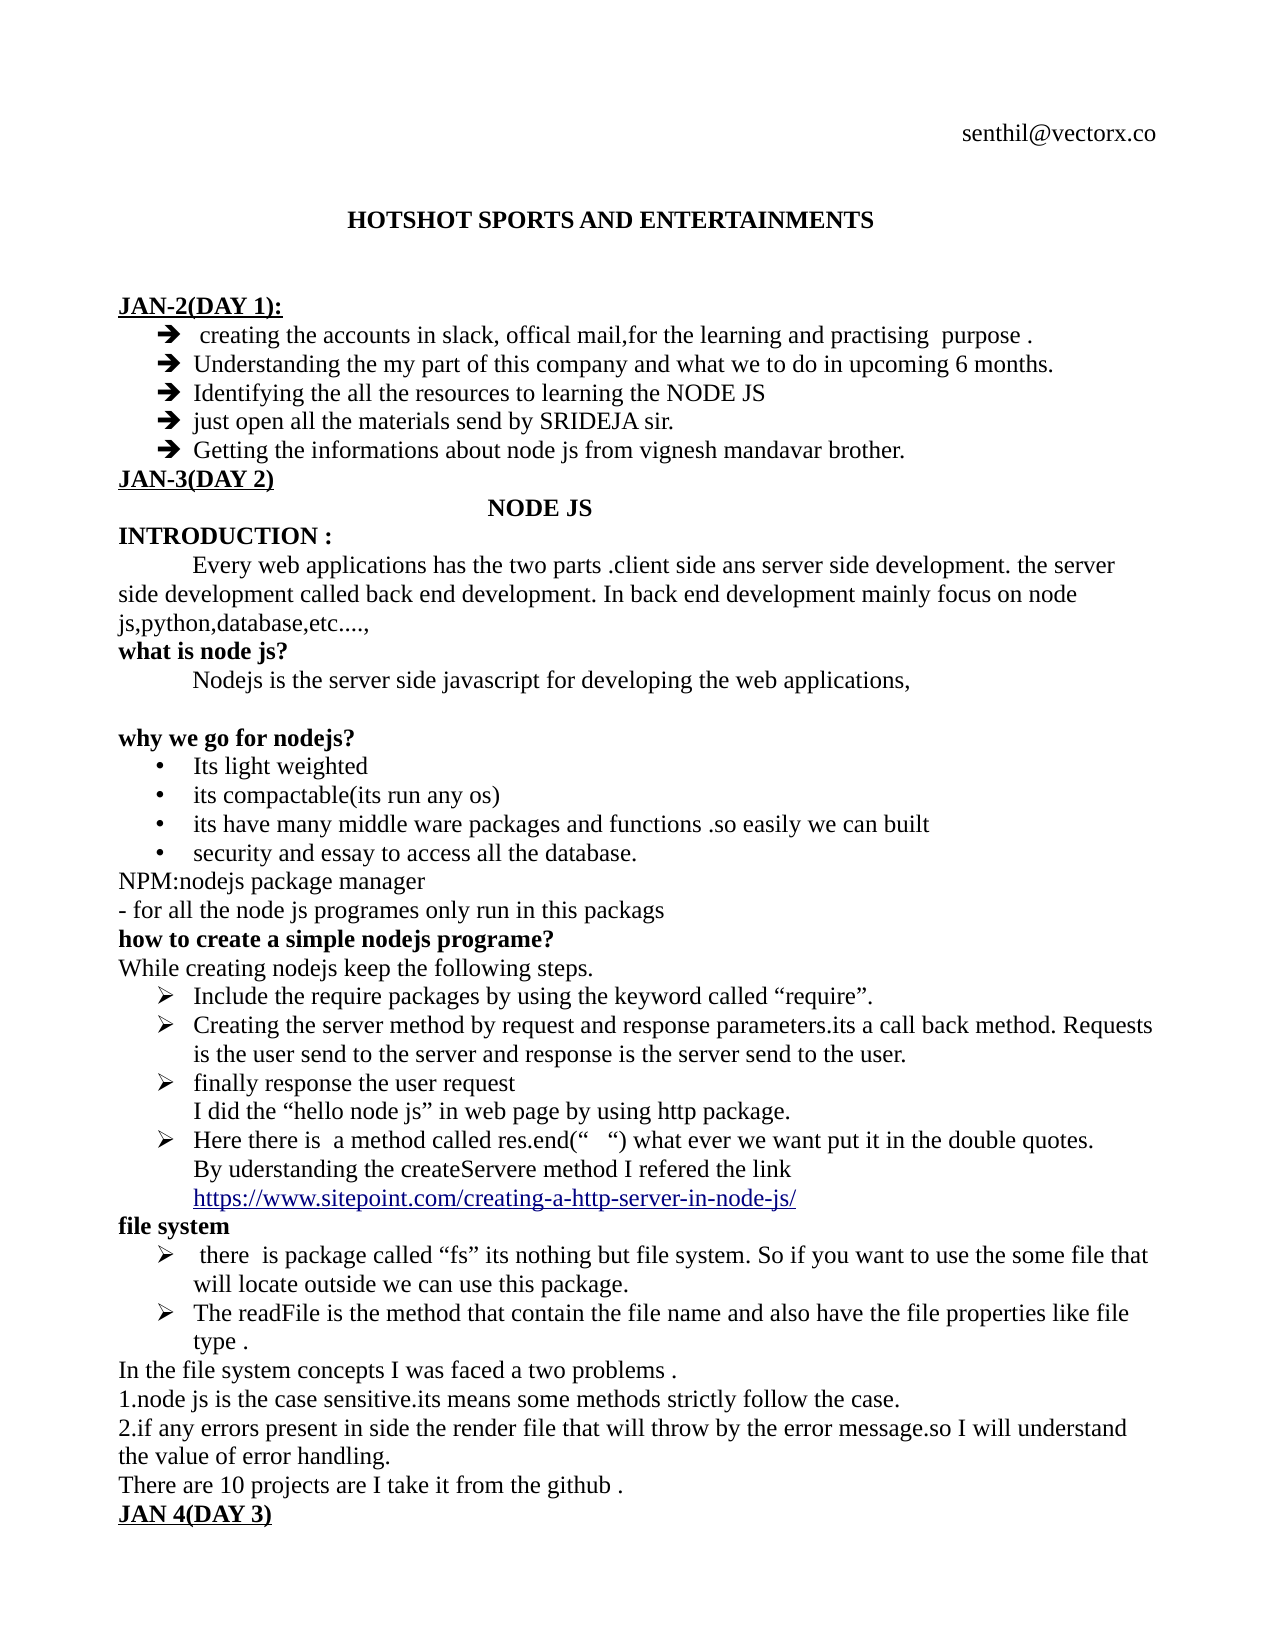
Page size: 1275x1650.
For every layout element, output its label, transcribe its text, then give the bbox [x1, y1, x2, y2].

text There are 10 projects are I take it from the github . [118, 1470, 1157, 1499]
list Identifying the all the resources to learning the NODE JS [156, 378, 1157, 406]
list its compactable(its run any os) [156, 780, 1157, 809]
text Nodejs is the server side javascript for developing the web applications, [118, 665, 1157, 694]
text NODE JS [118, 493, 1157, 521]
list creating the accounts in slack, offical mail,for the learning and practising purpose . [156, 320, 1157, 349]
text - for all the node js programes only run in this packags [118, 895, 1157, 924]
list Creating the server method by request and response parameters.its a call back method. Requests is the user send to the server and response is the server send to the user. [156, 1010, 1157, 1068]
text 1.node js is the case sensitive.its means some methods strictly follow the case. [118, 1384, 1157, 1413]
list Its light weighted [156, 751, 1157, 780]
text Every web applications has the two parts .client side ans server side development. the server side development called back end development. In back end development mainly focus on node js,python,database,etc...., [118, 550, 1157, 636]
list https://www.sitepoint.com/creating-a-http-server-in-node-js/ [156, 1183, 1157, 1211]
text JAN-2(DAY 1): [118, 291, 1157, 320]
text what is node js? [118, 636, 1157, 665]
list security and essay to access all the database. [156, 838, 1157, 866]
list I did the “hello node js” in web page by using http package. [156, 1096, 1157, 1125]
text 2.if any errors present in side the render file that will throw by the error message.so I will understand the value of error handling. [118, 1413, 1157, 1470]
list Include the require packages by using the keyword called “require”. [156, 981, 1157, 1010]
text INTRODUCTION : [118, 521, 1157, 550]
list finally response the user request [156, 1068, 1157, 1096]
list Here there is a method called res.end(“ “) what ever we want put it in the double quotes. [156, 1125, 1157, 1154]
text why we go for nodejs? [118, 723, 1157, 751]
text NPM:nodejs package manager [118, 866, 1157, 895]
list its have many middle ware packages and functions .so easily we can built [156, 809, 1157, 838]
text In the file system concepts I was faced a two problems . [118, 1355, 1157, 1384]
list Getting the informations about node js from vignesh mandavar brother. [156, 435, 1157, 464]
list The readFile is the method that contain the file name and also have the file properties like file type . [156, 1298, 1157, 1355]
text JAN 4(DAY 3) [118, 1499, 1157, 1528]
text how to create a simple nodejs programe? [118, 924, 1157, 953]
list By uderstanding the createServere method I refered the link [156, 1154, 1157, 1183]
list Understanding the my part of this company and what we to do in upcoming 6 months. [156, 349, 1157, 378]
text file system [118, 1211, 1157, 1240]
text While creating nodejs keep the following steps. [118, 953, 1157, 981]
text JAN-3(DAY 2) [118, 464, 1157, 493]
list there is package called “fs” its nothing but file system. So if you want to use the some file that will locate outside we can use this package. [156, 1240, 1157, 1298]
text HOTSHOT SPORTS AND ENTERTAINMENTS [118, 205, 1157, 234]
list just open all the materials send by SRIDEJA sir. [156, 406, 1157, 435]
